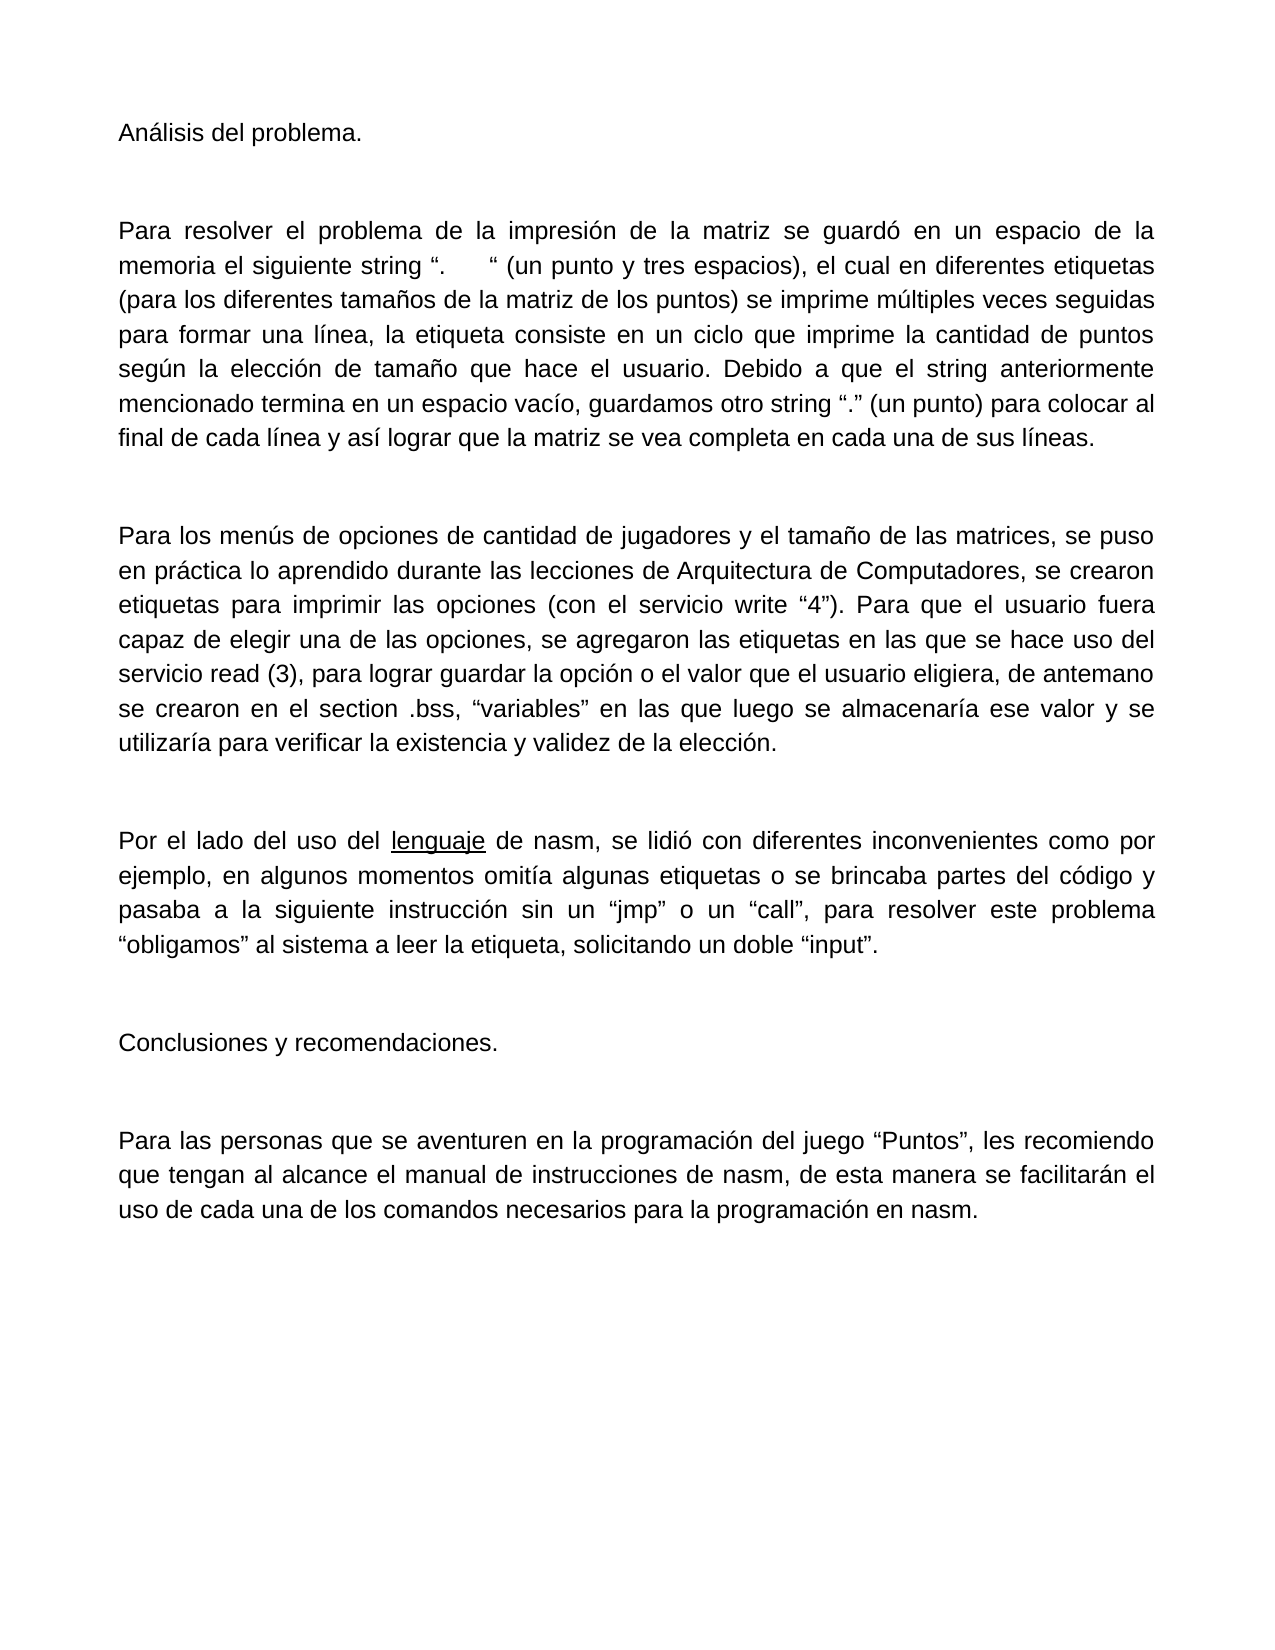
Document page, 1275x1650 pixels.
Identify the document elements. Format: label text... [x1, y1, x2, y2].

text Para los menús de opciones de cantidad de jugadores y el tamaño de las matrices, se puso en práctica lo aprendido durante las lecciones de Arquitectura de Computadores, se crearon etiquetas para imprimir las opciones (con el servicio write “4”). Para que el usuario fuera capaz de elegir una de las opciones, se agregaron las etiquetas en las que se hace uso del servicio read (3), para lograr guardar la opción o el valor que el usuario eligiera, de antemano se crearon en el section .bss, “variables” en las que luego se almacenaría ese valor y se utilizaría para verificar la existencia y validez de la elección. [118, 521, 1157, 757]
text Para resolver el problema de la impresión de la matriz se guardó en un espacio de la memoria el siguiente string “. “ (un punto y tres espacios), el cual en diferentes etiquetas (para los diferentes tamaños de la matriz de los puntos) se imprime múltiples veces seguidas para formar una línea, la etiqueta consiste en un ciclo que imprime la cantidad de puntos según la elección de tamaño que hace el usuario. Debido a que el string anteriormente mencionado termina en un espacio vacío, guardamos otro string “.” (un punto) para colocar al final de cada línea y así lograr que la matriz se vea completa en cada una de sus líneas. [118, 216, 1157, 452]
text Conclusiones y recomendaciones. [118, 1028, 1157, 1057]
text Análisis del problema. [118, 118, 1157, 147]
text Por el lado del uso del lenguaje de nasm, se lidió con diferentes inconvenientes como por ejemplo, en algunos momentos omitía algunas etiquetas o se brincaba partes del código y pasaba a la siguiente instrucción sin un “jmp” o un “call”, para resolver este problema “obligamos” al sistema a leer la etiqueta, solicitando un doble “input”. [118, 826, 1157, 958]
text Para las personas que se aventuren en la programación del juego “Puntos”, les recomiendo que tengan al alcance el manual de instrucciones de nasm, de esta manera se facilitarán el uso de cada una de los comandos necesarios para la programación en nasm. [118, 1126, 1157, 1224]
